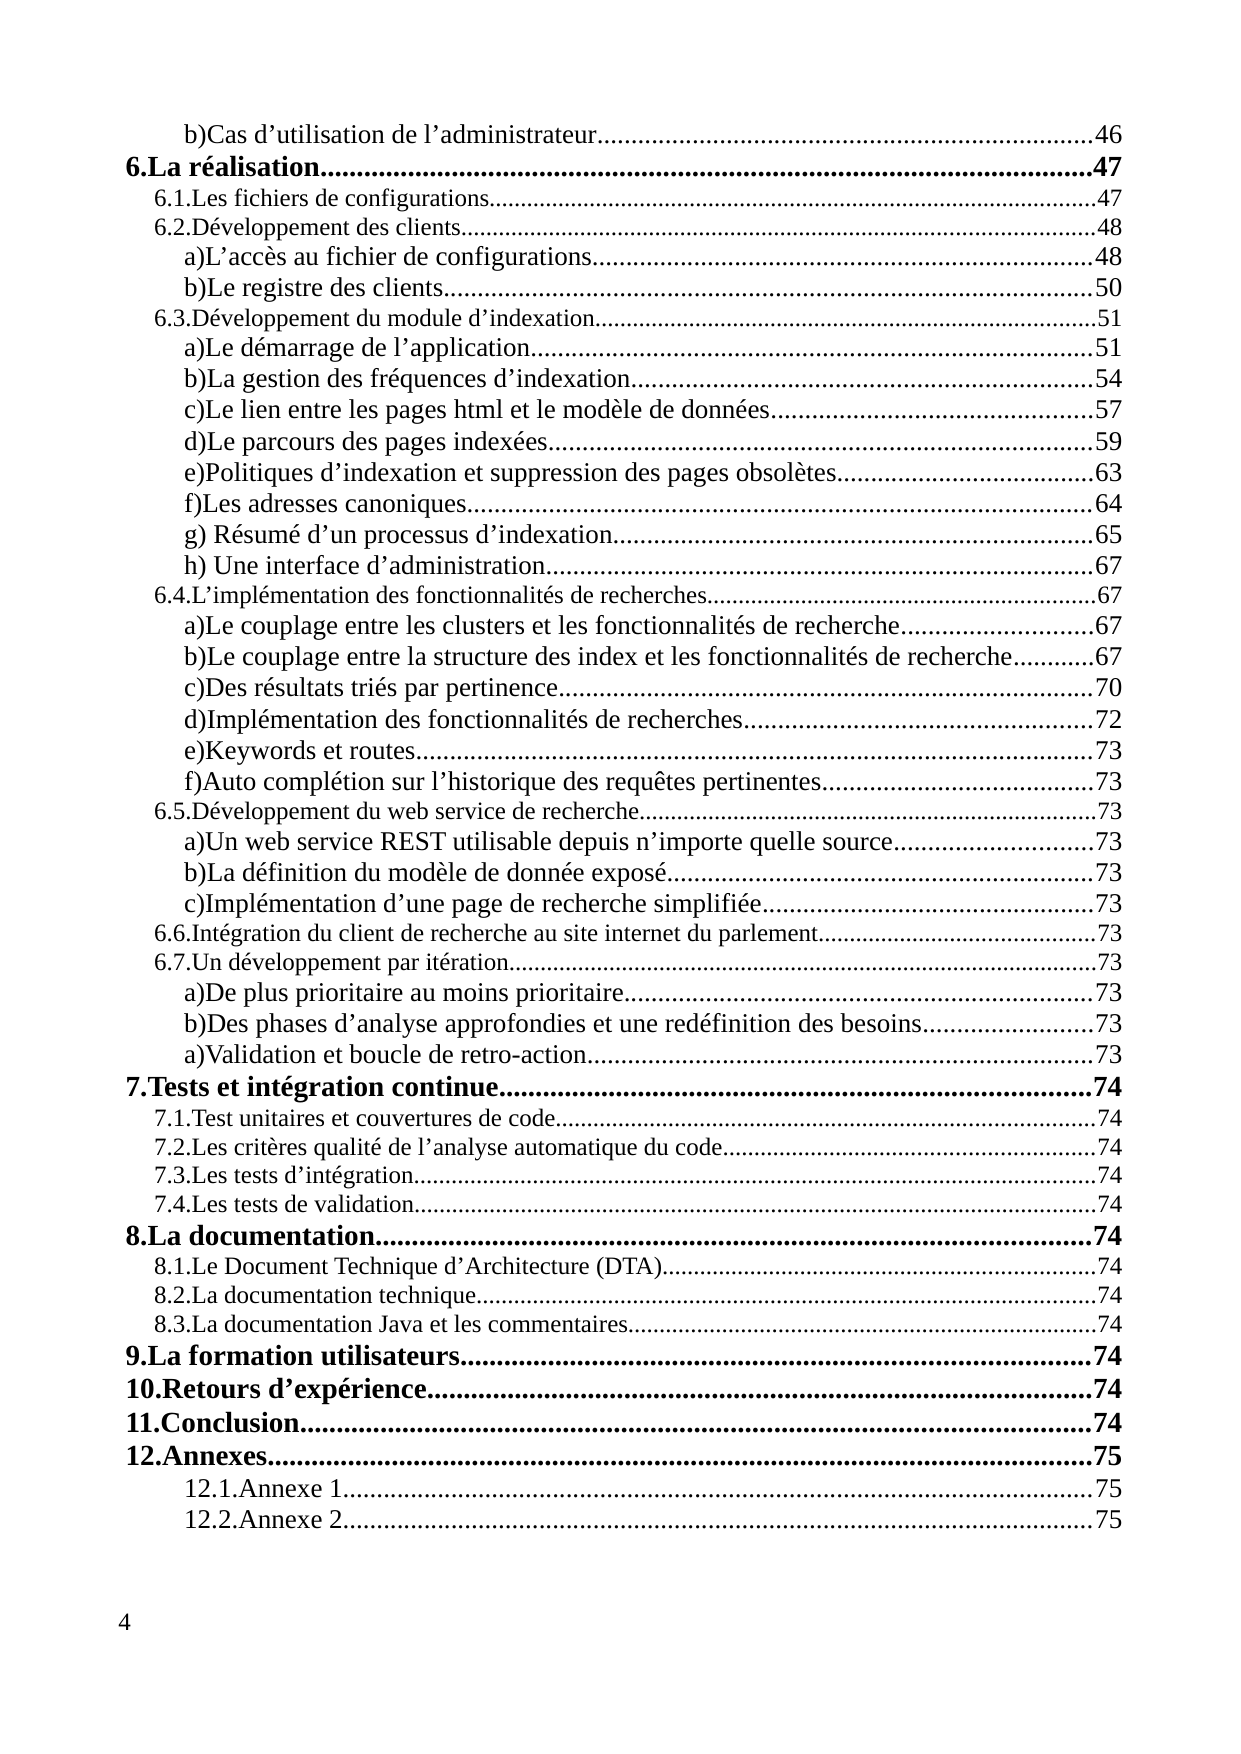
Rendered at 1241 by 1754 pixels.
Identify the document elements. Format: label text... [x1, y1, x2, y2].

text 6.2.Développement des clients 48 [148, 212, 1122, 240]
text 8.3.La documentation Java et les commentaires 74 [148, 1309, 1122, 1338]
text a)Un web service REST utilisable depuis n’importe quelle source 73 [177, 825, 1122, 856]
text 7.Tests et intégration continue 74 [118, 1069, 1122, 1103]
text b)Le couplage entre la structure des index et les fonctionnalités de recherche 67 [177, 640, 1122, 672]
text b)Le registre des clients 50 [177, 271, 1122, 303]
text a)Le couplage entre les clusters et les fonctionnalités de recherche 67 [177, 609, 1122, 640]
text d)Implémentation des fonctionnalités de recherches 72 [177, 703, 1122, 734]
text 7.4.Les tests de validation 74 [148, 1189, 1122, 1218]
text 12.2.Annexe 2 75 [177, 1503, 1122, 1534]
text b)La gestion des fréquences d’indexation 54 [177, 362, 1122, 394]
text 7.2.Les critères qualité de l’analyse automatique du code 74 [148, 1132, 1122, 1160]
text 11.Conclusion 74 [118, 1405, 1122, 1438]
text 7.1.Test unitaires et couvertures de code 74 [148, 1103, 1122, 1132]
text 6.7.Un développement par itération 73 [148, 947, 1122, 976]
text d)Le parcours des pages indexées 59 [177, 425, 1122, 456]
text g) Résumé d’un processus d’indexation 65 [177, 518, 1122, 549]
text a)L’accès au fichier de configurations 48 [177, 240, 1122, 271]
text a)Validation et boucle de retro-action 73 [177, 1038, 1122, 1069]
text 8.2.La documentation technique 74 [148, 1280, 1122, 1309]
text 9.La formation utilisateurs 74 [118, 1338, 1122, 1371]
text 12.Annexes 75 [118, 1438, 1122, 1472]
text b)Des phases d’analyse approfondies et une redéfinition des besoins 73 [177, 1007, 1122, 1038]
text a)De plus prioritaire au moins prioritaire 73 [177, 976, 1122, 1007]
text e)Politiques d’indexation et suppression des pages obsolètes 63 [177, 456, 1122, 487]
text b)La définition du modèle de donnée exposé 73 [177, 856, 1122, 887]
text 10.Retours d’expérience 74 [118, 1371, 1122, 1405]
text 8.La documentation 74 [118, 1218, 1122, 1251]
text f)Auto complétion sur l’historique des requêtes pertinentes 73 [177, 765, 1122, 796]
text f)Les adresses canoniques 64 [177, 487, 1122, 518]
text 6.5.Développement du web service de recherche 73 [148, 796, 1122, 825]
text e)Keywords et routes 73 [177, 734, 1122, 765]
text 6.La réalisation 47 [118, 149, 1122, 183]
text 8.1.Le Document Technique d’Architecture (DTA) 74 [148, 1251, 1122, 1280]
text 6.4.L’implémentation des fonctionnalités de recherches 67 [148, 581, 1122, 609]
text c)Des résultats triés par pertinence 70 [177, 672, 1122, 703]
text 12.1.Annexe 1 75 [177, 1472, 1122, 1503]
text 6.3.Développement du module d’indexation 51 [148, 303, 1122, 331]
text h) Une interface d’administration 67 [177, 549, 1122, 581]
text 6.1.Les fichiers de configurations 47 [148, 183, 1122, 212]
text b)Cas d’utilisation de l’administrateur 46 [177, 118, 1122, 149]
text 6.6.Intégration du client de recherche au site internet du parlement 73 [148, 918, 1122, 947]
text c)Implémentation d’une page de recherche simplifiée 73 [177, 887, 1122, 918]
text 7.3.Les tests d’intégration 74 [148, 1160, 1122, 1189]
text a)Le démarrage de l’application 51 [177, 331, 1122, 362]
text c)Le lien entre les pages html et le modèle de données 57 [177, 394, 1122, 425]
